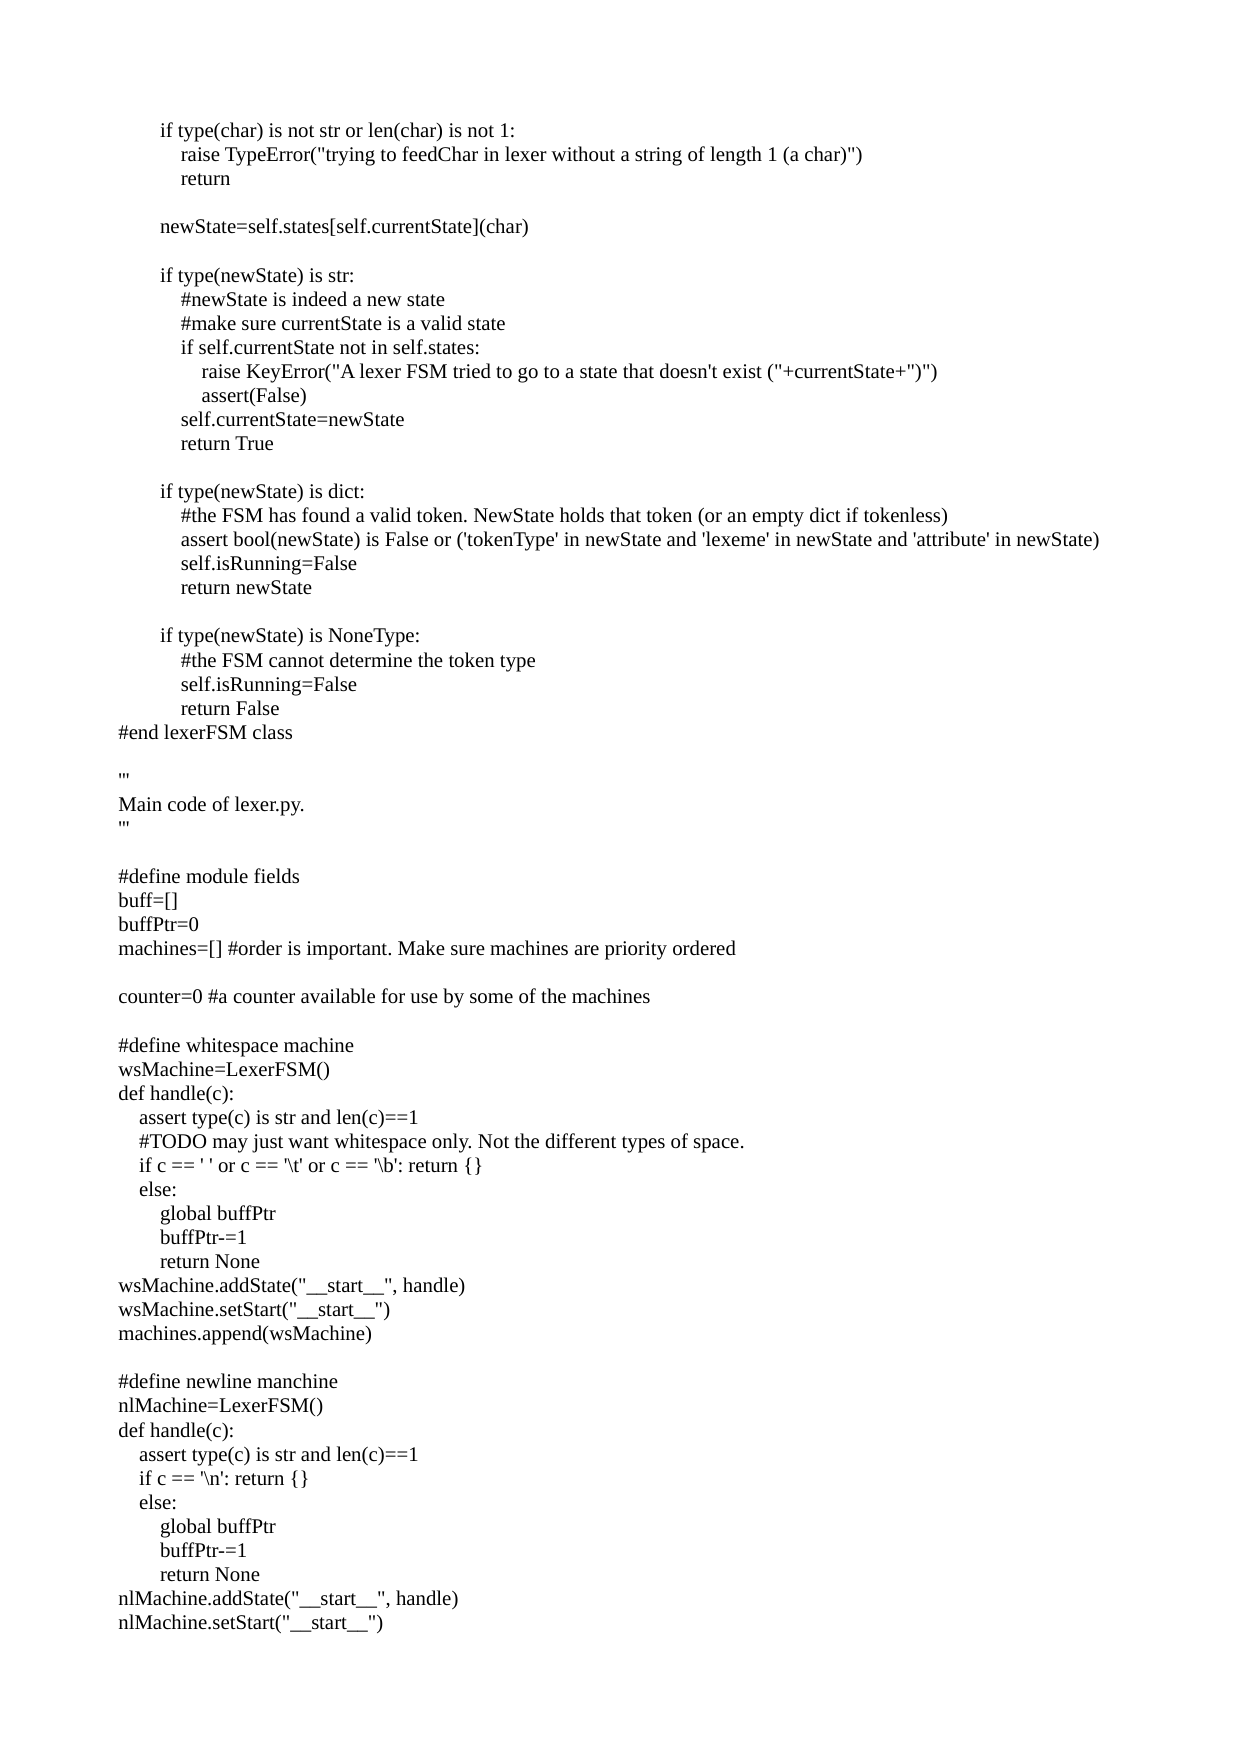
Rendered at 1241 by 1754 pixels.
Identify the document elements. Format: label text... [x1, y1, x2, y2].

text Main code of lexer.py. [118, 792, 1122, 816]
text if type(char) is not str or len(char) is not 1: [118, 118, 1122, 142]
text return newState [118, 575, 1122, 599]
text raise TypeError("trying to feedChar in lexer without a string of length 1 (a char)") [118, 142, 1122, 166]
text assert(False) [118, 383, 1122, 407]
text #newState is indeed a new state [118, 287, 1122, 311]
text counter=0 #a counter available for use by some of the machines [118, 984, 1122, 1008]
text #end lexerFSM class [118, 720, 1122, 744]
text nlMachine=LexerFSM() [118, 1393, 1122, 1417]
text machines=[] #order is important. Make sure machines are priority ordered [118, 936, 1122, 960]
text if c == '\n': return {} [118, 1466, 1122, 1490]
text nlMachine.setStart("__start__") [118, 1610, 1122, 1634]
text if type(newState) is NoneType: [118, 623, 1122, 647]
text machines.append(wsMachine) [118, 1321, 1122, 1345]
text #TODO may just want whitespace only. Not the different types of space. [118, 1129, 1122, 1153]
text wsMachine.setStart("__start__") [118, 1297, 1122, 1321]
text assert bool(newState) is False or ('tokenType' in newState and 'lexeme' in newState and 'attribute' in newState) [118, 527, 1122, 551]
text return [118, 166, 1122, 190]
text buff=[] [118, 888, 1122, 912]
text global buffPtr [118, 1201, 1122, 1225]
text return True [118, 431, 1122, 455]
text #the FSM cannot determine the token type [118, 647, 1122, 672]
text #the FSM has found a valid token. NewState holds that token (or an empty dict if tokenless) [118, 503, 1122, 527]
text wsMachine.addState("__start__", handle) [118, 1273, 1122, 1297]
text def handle(c): [118, 1081, 1122, 1105]
text nlMachine.addState("__start__", handle) [118, 1586, 1122, 1610]
text wsMachine=LexerFSM() [118, 1057, 1122, 1081]
text buffPtr-=1 [118, 1538, 1122, 1562]
text #define module fields [118, 864, 1122, 888]
text else: [118, 1490, 1122, 1514]
text else: [118, 1177, 1122, 1201]
text self.isRunning=False [118, 551, 1122, 575]
text if c == ' ' or c == '\t' or c == '\b': return {} [118, 1153, 1122, 1177]
text return False [118, 696, 1122, 720]
text #define whitespace machine [118, 1032, 1122, 1057]
text assert type(c) is str and len(c)==1 [118, 1105, 1122, 1129]
text assert type(c) is str and len(c)==1 [118, 1442, 1122, 1466]
text newState=self.states[self.currentState](char) [118, 214, 1122, 238]
text buffPtr=0 [118, 912, 1122, 936]
text return None [118, 1249, 1122, 1273]
text ''' [118, 768, 1122, 792]
text global buffPtr [118, 1514, 1122, 1538]
text if type(newState) is dict: [118, 479, 1122, 503]
text if type(newState) is str: [118, 262, 1122, 287]
text #make sure currentState is a valid state [118, 311, 1122, 335]
text ''' [118, 816, 1122, 840]
text #define newline manchine [118, 1369, 1122, 1393]
text buffPtr-=1 [118, 1225, 1122, 1249]
text raise KeyError("A lexer FSM tried to go to a state that doesn't exist ("+currentState+")") [118, 359, 1122, 383]
text return None [118, 1562, 1122, 1586]
text self.currentState=newState [118, 407, 1122, 431]
text self.isRunning=False [118, 672, 1122, 696]
text def handle(c): [118, 1417, 1122, 1442]
text if self.currentState not in self.states: [118, 335, 1122, 359]
